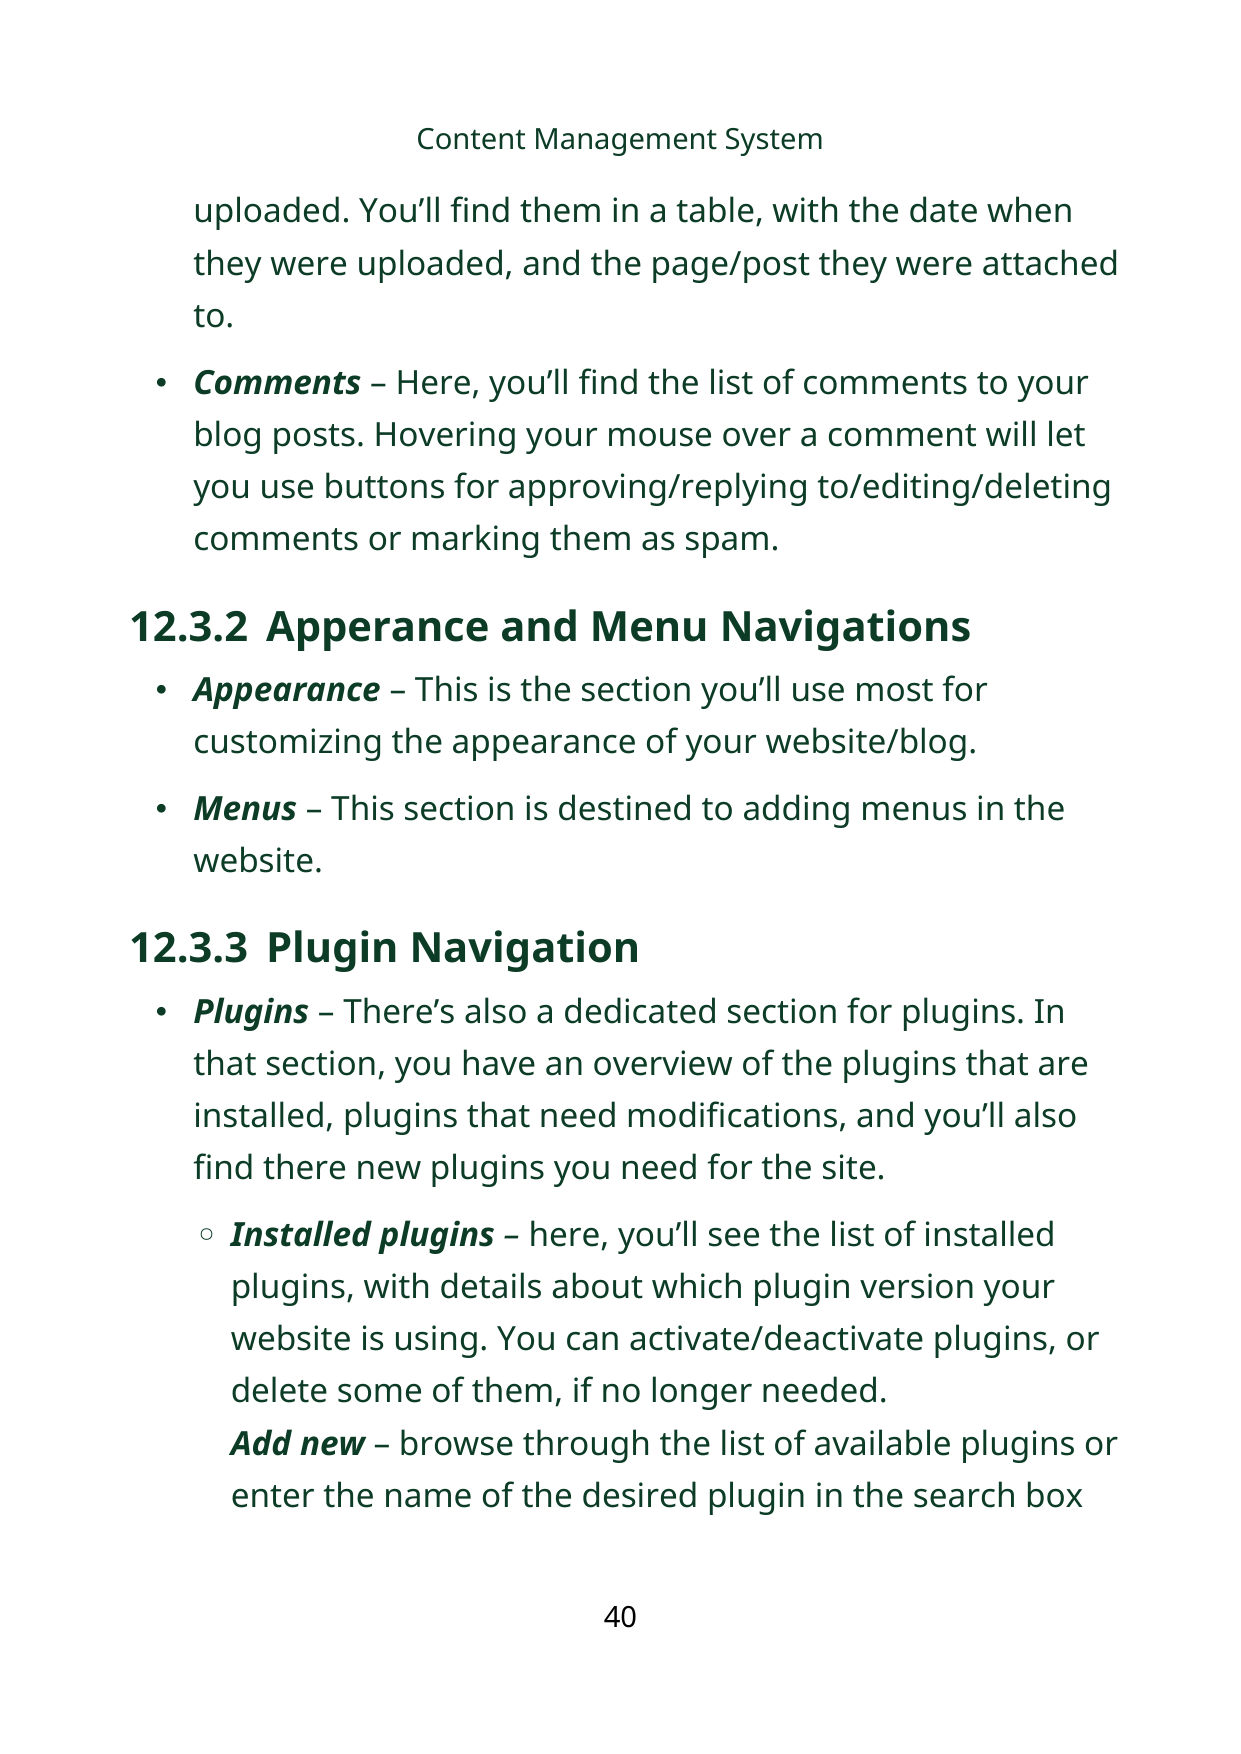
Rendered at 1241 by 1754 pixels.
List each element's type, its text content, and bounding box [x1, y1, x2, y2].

list Appearance – This is the section you’ll use most for customizing the appearance of your website/blog. [156, 666, 1122, 763]
list Comments – Here, you’ll find the list of comments to your blog posts. Hovering your mouse over a comment will let you use buttons for approving/replying to/editing/deleting comments or marking them as spam. [156, 358, 1122, 560]
subtitle Apperance and Menu Navigations [118, 596, 1122, 653]
list Plugins – There’s also a dedicated section for plugins. In that section, you have an overview of the plugins that are installed, plugins that need modifications, and you’ll also find there new plugins you need for the site. [156, 987, 1122, 1189]
subtitle Plugin Navigation [118, 918, 1122, 975]
list uploaded. You’ll find them in a table, with the date when they were uploaded, and the page/post they were attached to. [156, 187, 1122, 337]
list Menus – This section is destined to adding menus in the website. [156, 784, 1122, 882]
list Installed plugins – here, you’ll see the list of installed plugins, with details about which plugin version your website is using. You can activate/deactivate plugins, or delete some of them, if no longer needed. Add new – browse through the list of available plugins or enter the name of the desired plugin in the search box [193, 1211, 1122, 1517]
